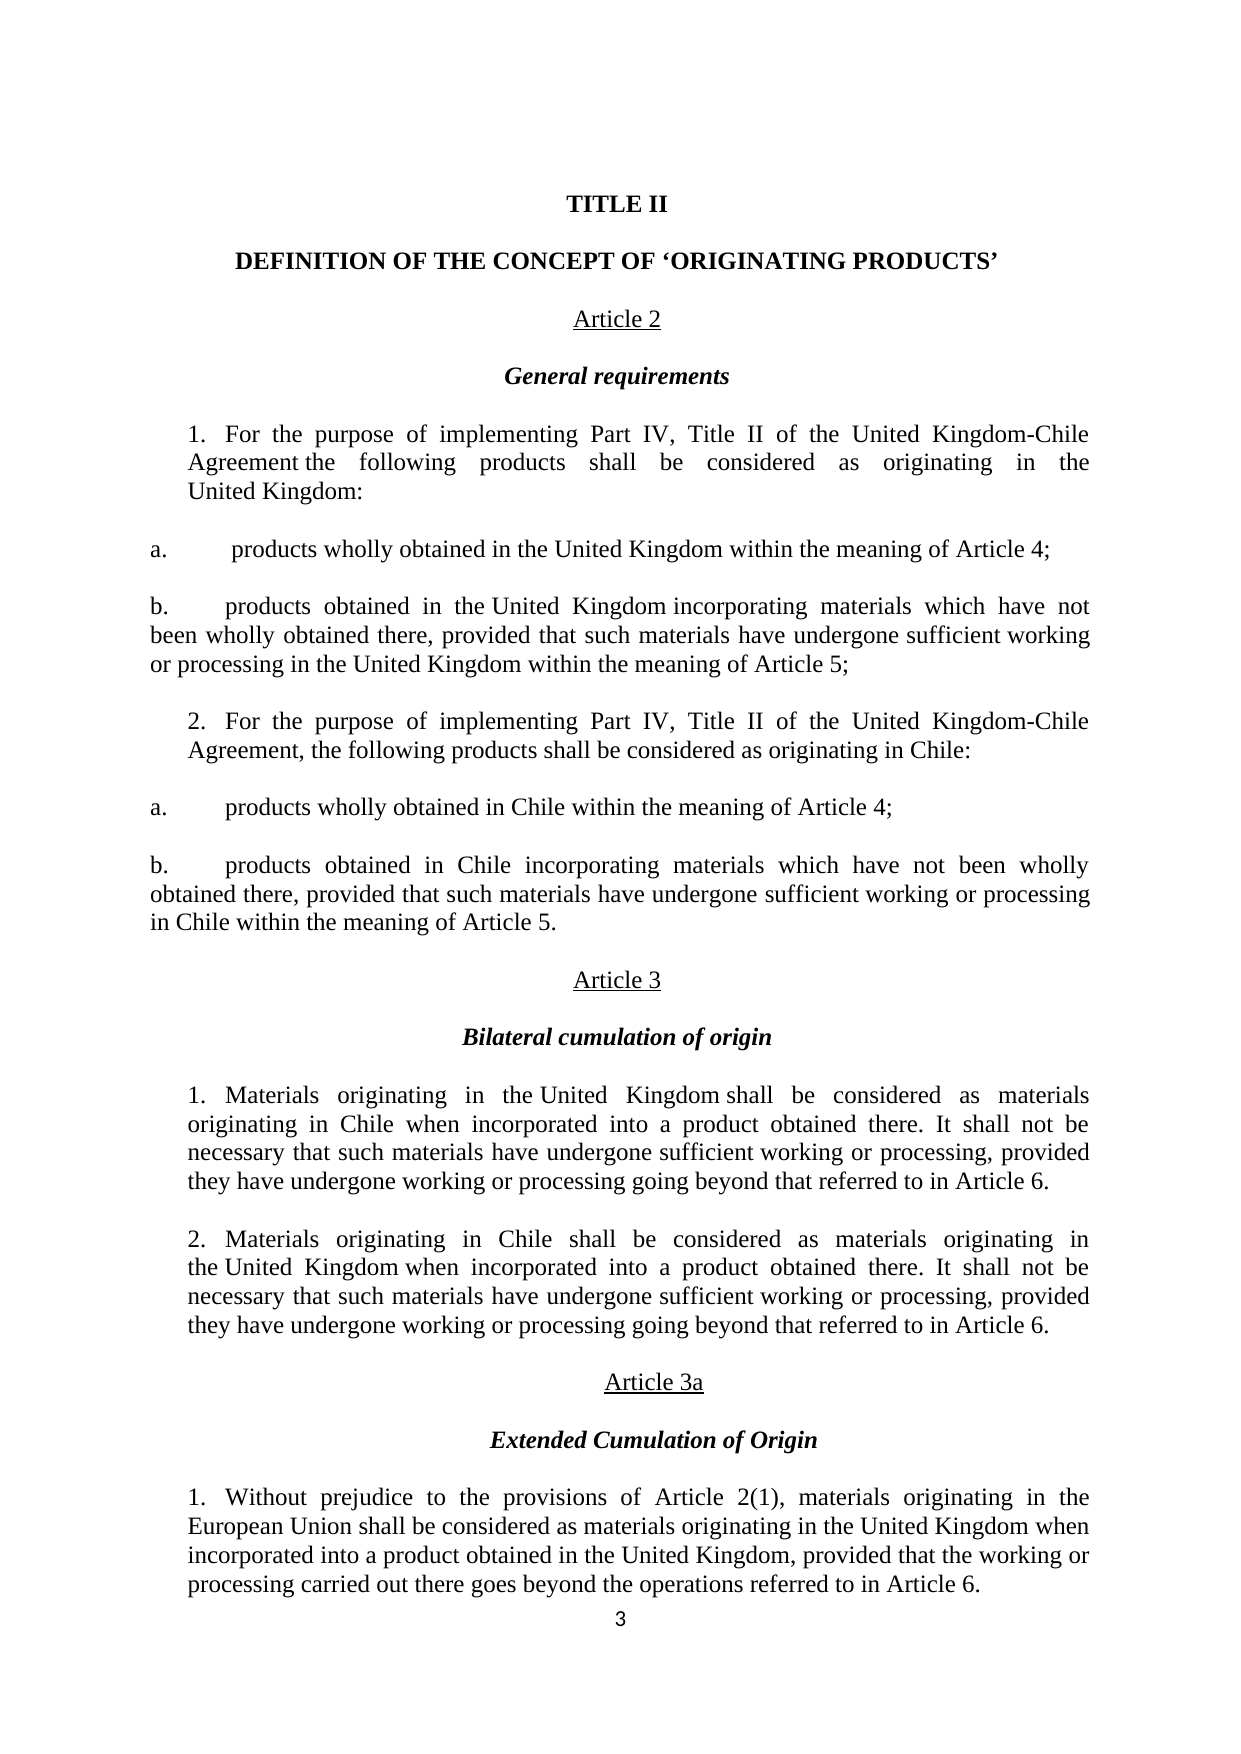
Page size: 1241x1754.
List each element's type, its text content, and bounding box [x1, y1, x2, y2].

list products wholly obtained in the United Kingdom within the meaning of Article 4; [150, 534, 1090, 562]
text General requirements [150, 361, 1090, 390]
text DEFINITION OF THE CONCEPT OF ‘ORIGINATING PRODUCTS’ [150, 246, 1090, 275]
text Bilateral cumulation of origin [150, 1022, 1090, 1051]
text TITLE II [150, 189, 1090, 217]
list Without prejudice to the provisions of Article 2(1), materials originating in the European Union shall be considered as materials originating in the United Kingdom when incorporated into a product obtained in the United Kingdom, provided that the working or processing carried out there goes beyond the operations referred to in Article 6. [187, 1482, 1090, 1597]
list Materials originating in Chile shall be considered as materials originating in the United Kingdom when incorporated into a product obtained there. It shall not be necessary that such materials have undergone sufficient working or processing, provided they have undergone working or processing going beyond that referred to in Article 6. [187, 1224, 1090, 1339]
text Extended Cumulation of Origin [223, 1425, 1090, 1454]
text Article 3a [223, 1367, 1090, 1396]
text Article 3 [150, 965, 1090, 994]
list products wholly obtained in Chile within the meaning of Article 4; [150, 792, 1090, 821]
list For the purpose of implementing Part IV, Title II of the United Kingdom-Chile Agreement the following products shall be considered as originating in the United Kingdom: [187, 419, 1090, 505]
list For the purpose of implementing Part IV, Title II of the United Kingdom-Chile Agreement, the following products shall be considered as originating in Chile: [187, 706, 1090, 764]
list products obtained in Chile incorporating materials which have not been wholly obtained there, provided that such materials have undergone sufficient working or processing in Chile within the meaning of Article 5. [150, 850, 1090, 936]
list products obtained in the United Kingdom incorporating materials which have not been wholly obtained there, provided that such materials have undergone sufficient working or processing in the United Kingdom within the meaning of Article 5; [150, 591, 1090, 677]
text Article 2 [150, 304, 1090, 332]
list Materials originating in the United Kingdom shall be considered as materials originating in Chile when incorporated into a product obtained there. It shall not be necessary that such materials have undergone sufficient working or processing, provided they have undergone working or processing going beyond that referred to in Article 6. [187, 1080, 1090, 1195]
